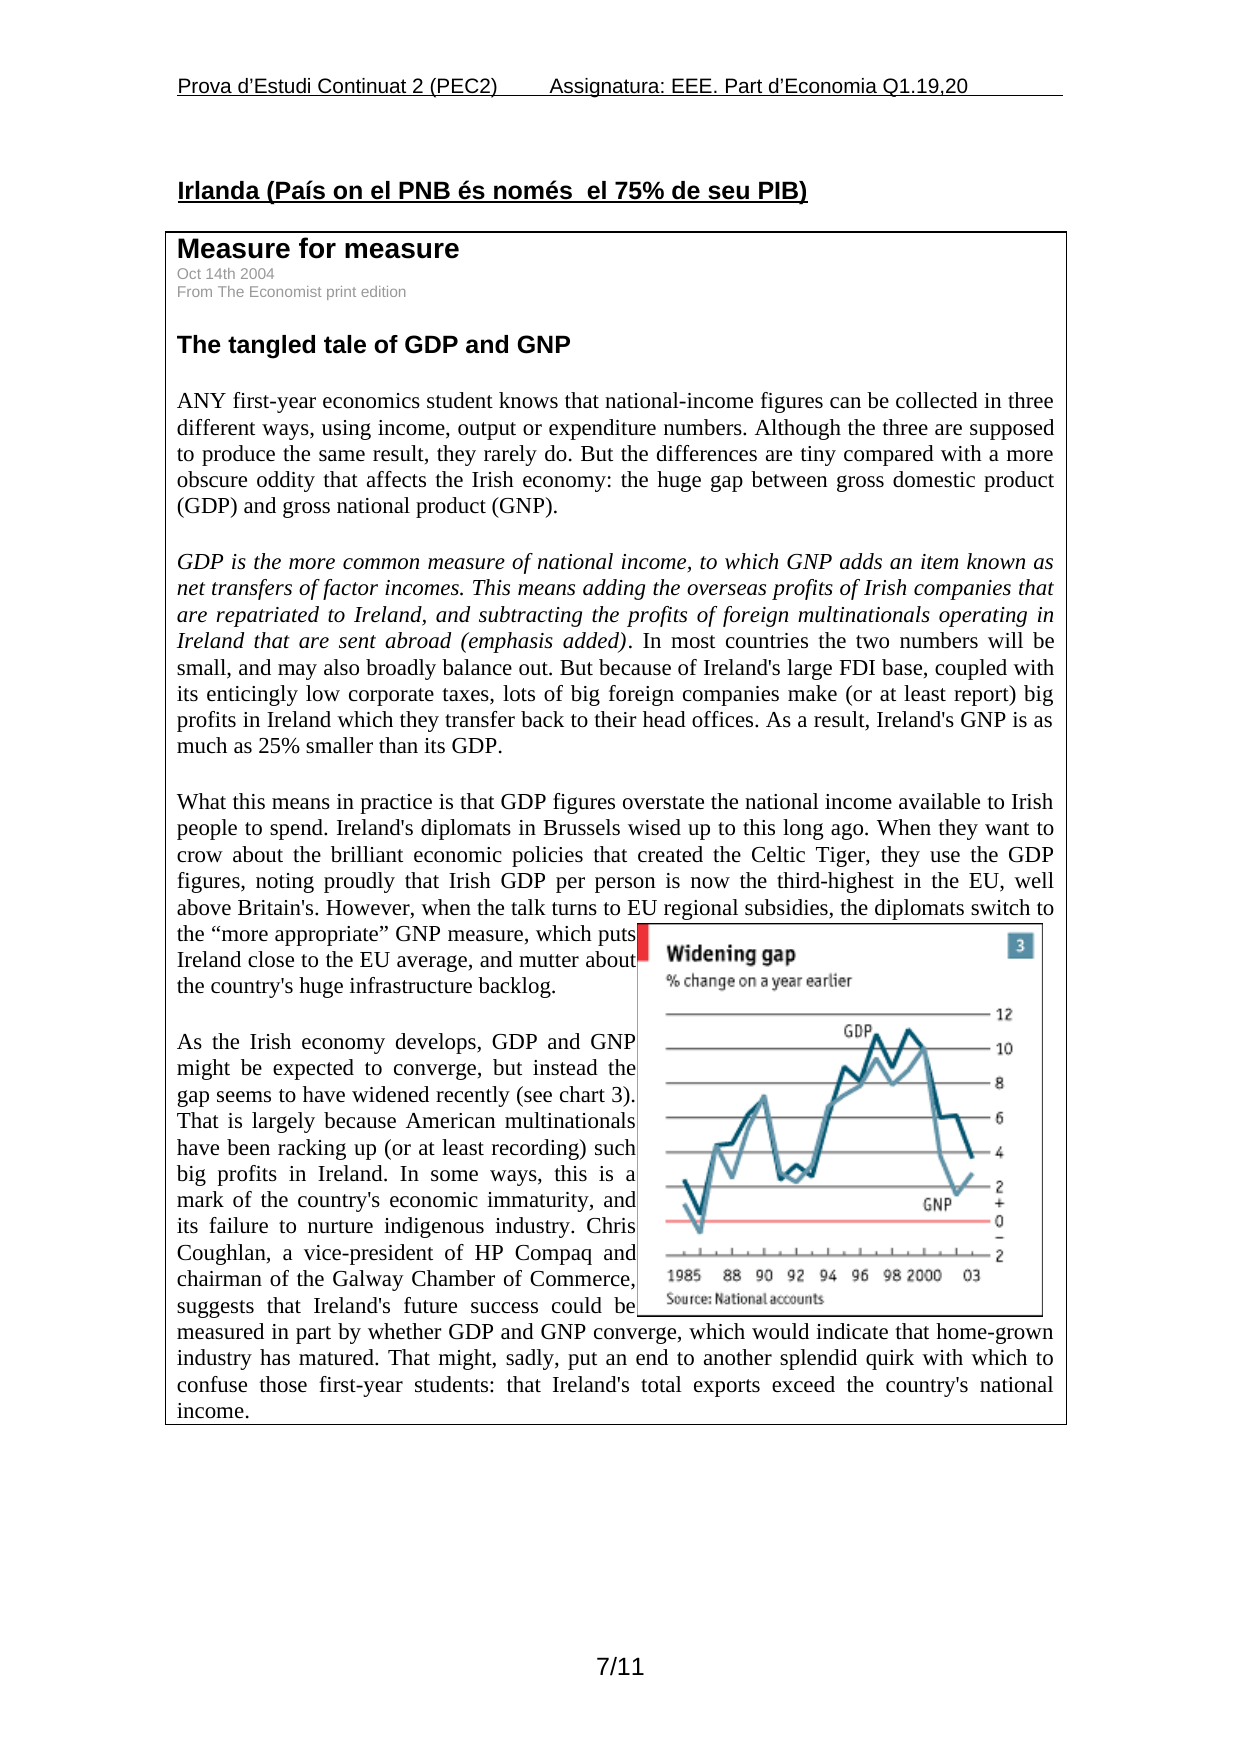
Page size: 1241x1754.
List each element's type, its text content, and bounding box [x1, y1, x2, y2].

text Irlanda (País on el PNB és només el 75% de seu PIB) [177, 176, 1063, 205]
picture [637, 923, 1043, 1317]
table_header Measure for measure Oct 14th 2004 From The Economist print edition The tangled tale of GDP and GNP ANY first-year economics student knows that national-income figures can be collected in three different ways, using income, output or expenditure numbers. Although the three are supposed to produce the same result, they rarely do. But the differences are tiny compared with a more obscure oddity that affects the Irish economy: the huge gap between gross domestic product (GDP) and gross national product (GNP). GDP is the more common measure of national income, to which GNP adds an item known as net transfers of factor incomes. This means adding the overseas profits of Irish companies that are repatriated to Ireland, and subtracting the profits of foreign multinationals operating in Ireland that are sent abroad (emphasis added). In most countries the two numbers will be small, and may also broadly balance out. But because of Ireland's large FDI base, coupled with its enticingly low corporate taxes, lots of big foreign companies make (or at least report) big profits in Ireland which they transfer back to their head offices. As a result, Ireland's GNP is as much as 25% smaller than its GDP. What this means in practice is that GDP figures overstate the national income available to Irish people to spend. Ireland's diplomats in Brussels wised up to this long ago. When they want to crow about the brilliant economic policies that created the Celtic Tiger, they use the GDP figures, noting proudly that Irish GDP per person is now the third-highest in the EU, well above Britain's. However, when the talk turns to EU regional subsidies, the diplomats switch to the “more appropriate” GNP measure, which puts Ireland close to the EU average, and mutter about the country's huge infrastructure backlog. As the Irish economy develops, GDP and GNP might be expected to converge, but instead the gap seems to have widened recently (see chart 3). That is largely because American multinationals have been racking up (or at least recording) such big profits in Ireland. In some ways, this is a mark of the country's economic immaturity, and its failure to nurture indigenous industry. Chris Coughlan, a vice-president of HP Compaq and chairman of the Galway Chamber of Commerce, suggests that Ireland's future success could be measured in part by whether GDP and GNP converge, which would indicate that home-grown industry has matured. That might, sadly, put an end to another splendid quirk with which to confuse those first-year students: that Ireland's total exports exceed the country's national income. [166, 233, 1066, 1423]
table_header [637, 924, 1056, 1318]
